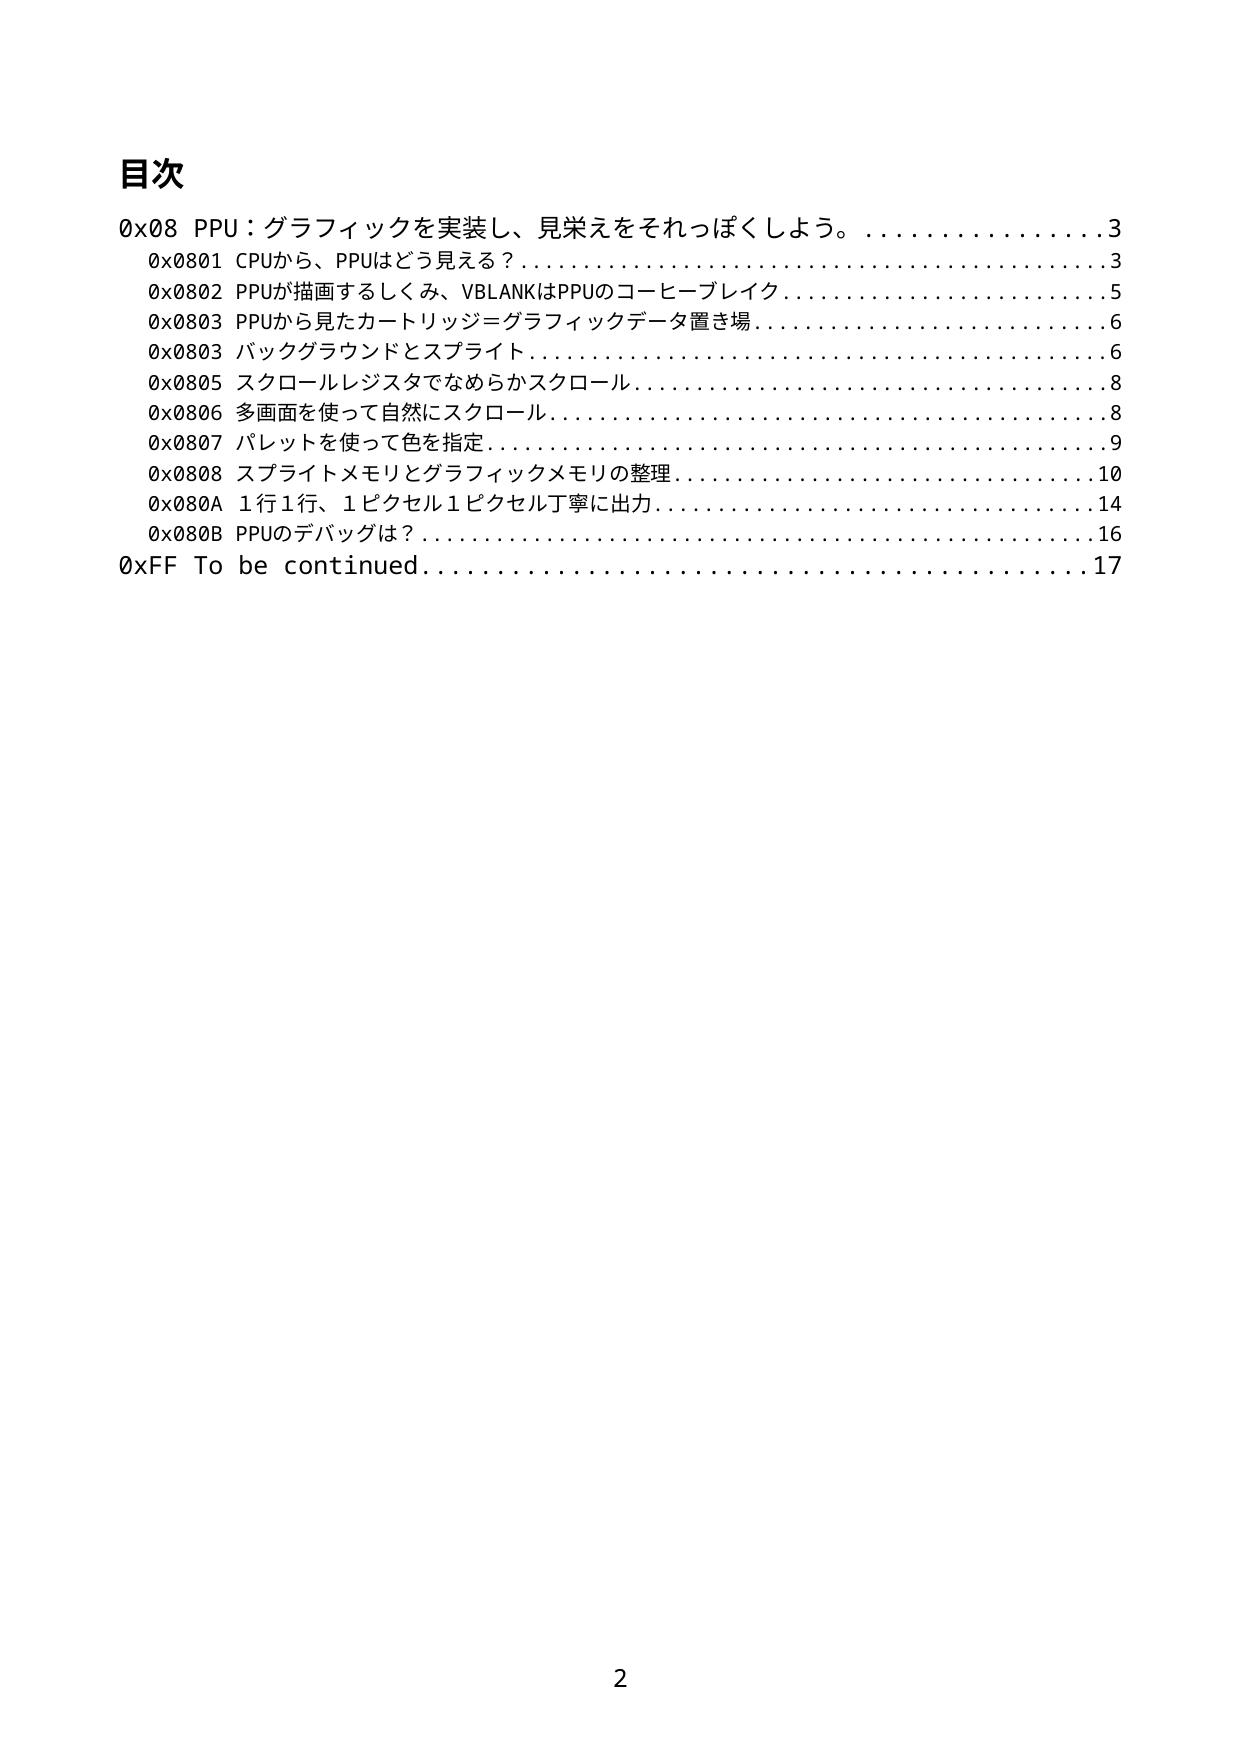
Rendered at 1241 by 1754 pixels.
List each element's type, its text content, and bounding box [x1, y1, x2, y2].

text 0x0808 スプライトメモリとグラフィックメモリの整理 10 [148, 457, 1122, 487]
text 0x080A １行１行、１ピクセル１ピクセル丁寧に出力 14 [148, 487, 1122, 517]
text 0x0805 スクロールレジスタでなめらかスクロール 8 [148, 366, 1122, 396]
text 0x0807 パレットを使って色を指定 9 [148, 426, 1122, 457]
text 0x0806 多画面を使って自然にスクロール 8 [148, 396, 1122, 426]
text 0xFF To be continued... 17 [118, 548, 1122, 582]
text 0x080B PPUのデバッグは？ 16 [148, 517, 1122, 548]
text 0x0803 PPUから見たカートリッジ＝グラフィックデータ置き場 6 [148, 305, 1122, 336]
text 0x0801 CPUから、PPUはどう見える？ 3 [148, 244, 1122, 275]
subtitle 目次 [118, 148, 1122, 196]
text 0x08 PPU：グラフィックを実装し、見栄えをそれっぽくしよう。 3 [118, 208, 1122, 244]
text 0x0802 PPUが描画するしくみ、VBLANKはPPUのコーヒーブレイク 5 [148, 275, 1122, 305]
text 0x0803 バックグラウンドとスプライト 6 [148, 336, 1122, 366]
